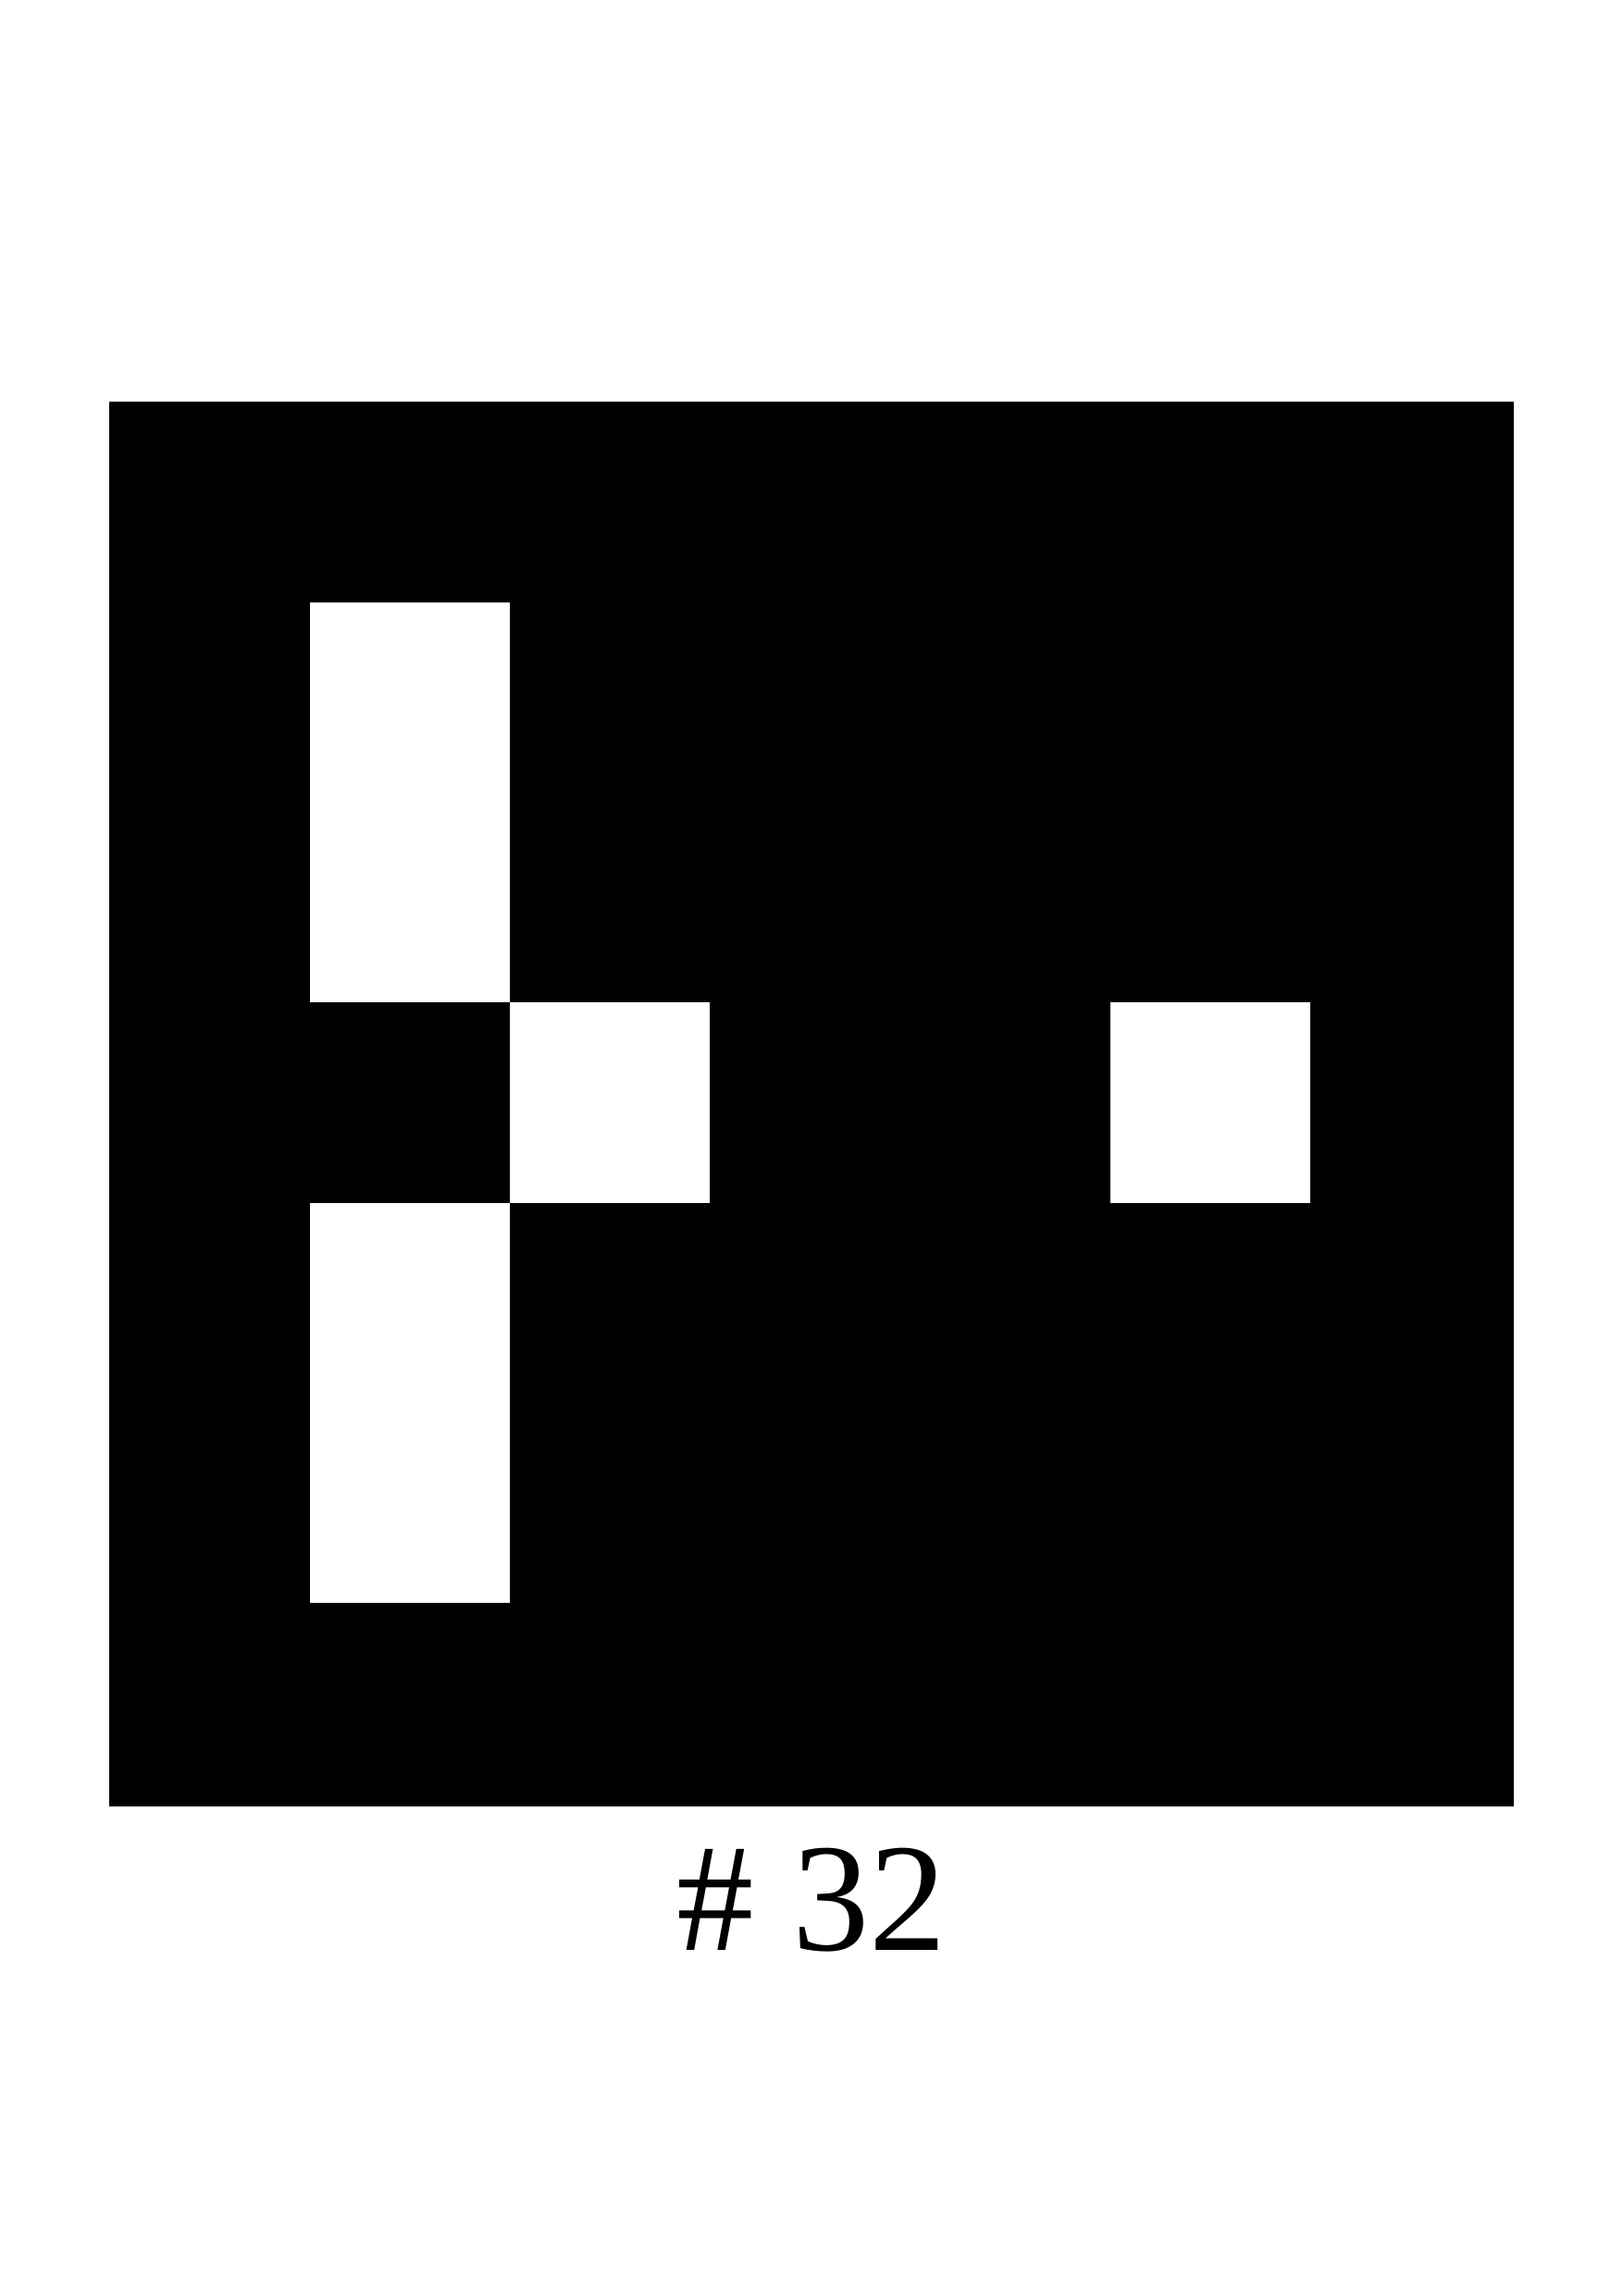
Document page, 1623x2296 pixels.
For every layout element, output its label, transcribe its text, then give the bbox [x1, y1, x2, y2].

picture [109, 402, 1514, 1806]
text # 32 [109, 1806, 1514, 1984]
